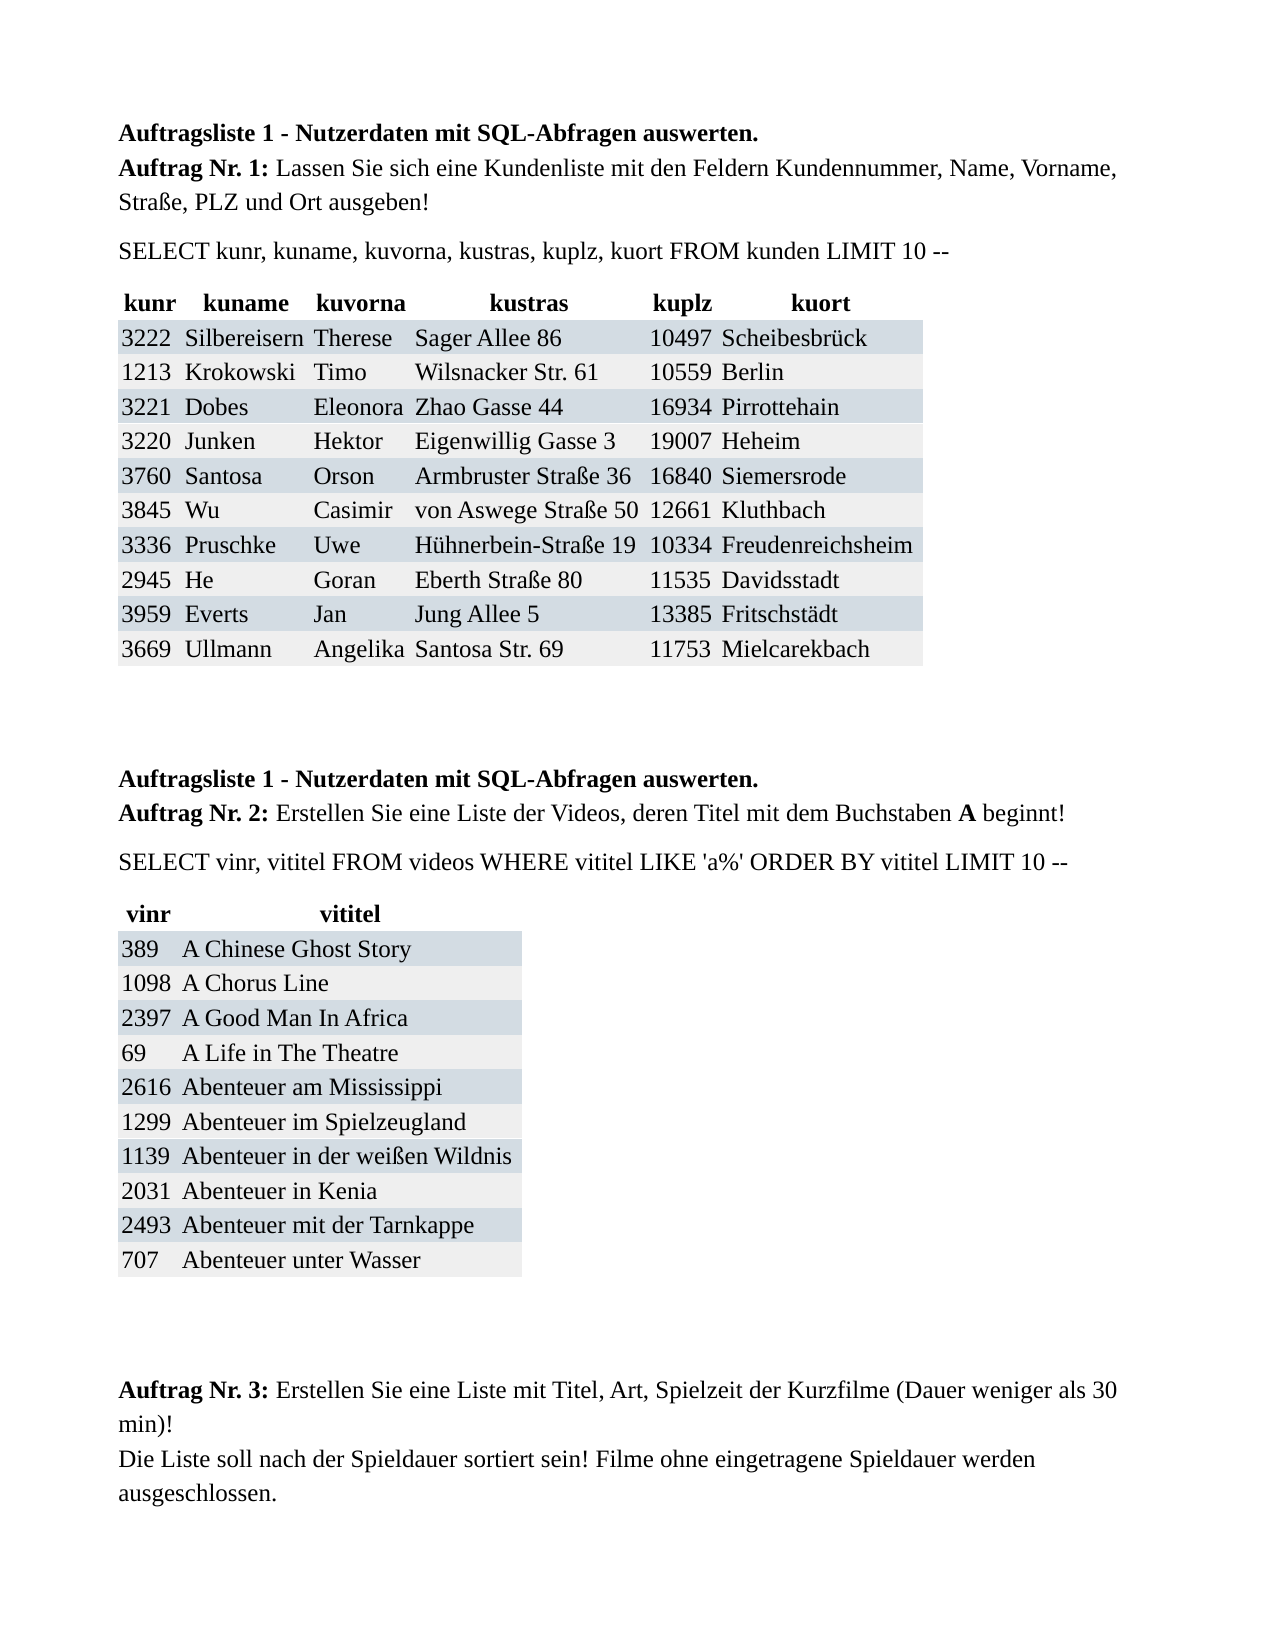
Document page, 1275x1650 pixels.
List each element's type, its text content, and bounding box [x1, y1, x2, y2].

table_cell Berlin [719, 354, 923, 389]
table_cell Wu [182, 493, 310, 527]
table_cell Santosa [182, 458, 310, 493]
table_cell 3220 [118, 424, 182, 458]
table_cell Fritschstädt [719, 596, 923, 631]
table_header kuort [719, 285, 923, 320]
table_cell Ullmann [182, 631, 310, 666]
table_cell Therese [310, 320, 412, 354]
table_cell 2945 [118, 562, 182, 596]
table_cell 11535 [646, 562, 718, 596]
table_cell 16934 [646, 389, 718, 423]
table_cell 3336 [118, 527, 182, 562]
table_cell Silbereisern [182, 320, 310, 354]
table_cell A Chinese Ghost Story [179, 931, 522, 966]
table_cell Davidsstadt [719, 562, 923, 596]
table_cell Dobes [182, 389, 310, 423]
table_cell Hektor [310, 424, 412, 458]
text SELECT kunr, kuname, kuvorna, kustras, kuplz, kuort FROM kunden LIMIT 10 -- [118, 236, 1157, 265]
table_cell Goran [310, 562, 412, 596]
table_cell Jan [310, 596, 412, 631]
text SELECT vinr, vititel FROM videos WHERE vititel LIKE 'a%' ORDER BY vititel LIMIT 10 -- [118, 847, 1157, 876]
table_cell Eberth Straße 80 [412, 562, 646, 596]
table_cell Kluthbach [719, 493, 923, 527]
table_cell 2616 [118, 1069, 179, 1104]
table_cell 3222 [118, 320, 182, 354]
table_cell Abenteuer unter Wasser [179, 1242, 522, 1277]
table_cell Sager Allee 86 [412, 320, 646, 354]
table_cell 2493 [118, 1208, 179, 1242]
text Auftrag Nr. 3: Erstellen Sie eine Liste mit Titel, Art, Spielzeit der Kurzfilme (Dauer weniger als 30 min)! Die Liste soll nach der Spieldauer sortiert sein! Filme ohne eingetragene Spieldauer werden ausgeschlossen. [118, 1375, 1157, 1507]
table_cell 2397 [118, 1000, 179, 1035]
text Auftragsliste 1 - Nutzerdaten mit SQL-Abfragen auswerten. Auftrag Nr. 2: Erstellen Sie eine Liste der Videos, deren Titel mit dem Buchstaben A beginnt! [118, 764, 1157, 827]
table_cell Abenteuer in der weißen Wildnis [179, 1139, 522, 1173]
table_cell Eleonora [310, 389, 412, 423]
table_cell 1299 [118, 1104, 179, 1138]
table_cell Freudenreichsheim [719, 527, 923, 562]
table_cell Orson [310, 458, 412, 493]
table_cell 707 [118, 1242, 179, 1277]
table_cell 69 [118, 1035, 179, 1069]
table_cell 3845 [118, 493, 182, 527]
table_header kuvorna [310, 285, 412, 320]
text Auftragsliste 1 - Nutzerdaten mit SQL-Abfragen auswerten. Auftrag Nr. 1: Lassen Sie sich eine Kundenliste mit den Feldern Kundennummer, Name, Vorname, Straße, PLZ und Ort ausgeben! [118, 118, 1157, 216]
table_header kustras [412, 285, 646, 320]
table_cell Santosa Str. 69 [412, 631, 646, 666]
table_cell A Life in The Theatre [179, 1035, 522, 1069]
table_cell Mielcarekbach [719, 631, 923, 666]
table_cell Hühnerbein-Straße 19 [412, 527, 646, 562]
table_cell Everts [182, 596, 310, 631]
table_cell Uwe [310, 527, 412, 562]
table_cell 3760 [118, 458, 182, 493]
table_cell 13385 [646, 596, 718, 631]
table_cell He [182, 562, 310, 596]
table_cell Siemersrode [719, 458, 923, 493]
table_header kuname [182, 285, 310, 320]
table_cell Armbruster Straße 36 [412, 458, 646, 493]
table_cell Pruschke [182, 527, 310, 562]
table_cell Abenteuer mit der Tarnkappe [179, 1208, 522, 1242]
table_cell 16840 [646, 458, 718, 493]
table_cell Zhao Gasse 44 [412, 389, 646, 423]
table_header kunr [118, 285, 182, 320]
table_cell Timo [310, 354, 412, 389]
table_header vinr [118, 896, 179, 931]
table_cell Abenteuer am Mississippi [179, 1069, 522, 1104]
table_cell Pirrottehain [719, 389, 923, 423]
table_cell 12661 [646, 493, 718, 527]
table_cell Junken [182, 424, 310, 458]
table_cell Angelika [310, 631, 412, 666]
table_cell Casimir [310, 493, 412, 527]
table_cell 1139 [118, 1139, 179, 1173]
table_cell 389 [118, 931, 179, 966]
table_cell Heheim [719, 424, 923, 458]
table_cell 10334 [646, 527, 718, 562]
table_cell 3669 [118, 631, 182, 666]
table_header kuplz [646, 285, 718, 320]
table_cell 19007 [646, 424, 718, 458]
table_cell 11753 [646, 631, 718, 666]
table_cell Scheibesbrück [719, 320, 923, 354]
table_cell Eigenwillig Gasse 3 [412, 424, 646, 458]
table_cell A Good Man In Africa [179, 1000, 522, 1035]
table_cell A Chorus Line [179, 966, 522, 1000]
table_cell Krokowski [182, 354, 310, 389]
table_cell von Aswege Straße 50 [412, 493, 646, 527]
table_cell 1098 [118, 966, 179, 1000]
table_cell Jung Allee 5 [412, 596, 646, 631]
table_cell 2031 [118, 1173, 179, 1208]
table_cell 3221 [118, 389, 182, 423]
table_cell 3959 [118, 596, 182, 631]
table_cell 1213 [118, 354, 182, 389]
table_header vititel [179, 896, 522, 931]
table_cell Abenteuer im Spielzeugland [179, 1104, 522, 1138]
table_cell Wilsnacker Str. 61 [412, 354, 646, 389]
table_cell 10497 [646, 320, 718, 354]
table_cell 10559 [646, 354, 718, 389]
table_cell Abenteuer in Kenia [179, 1173, 522, 1208]
